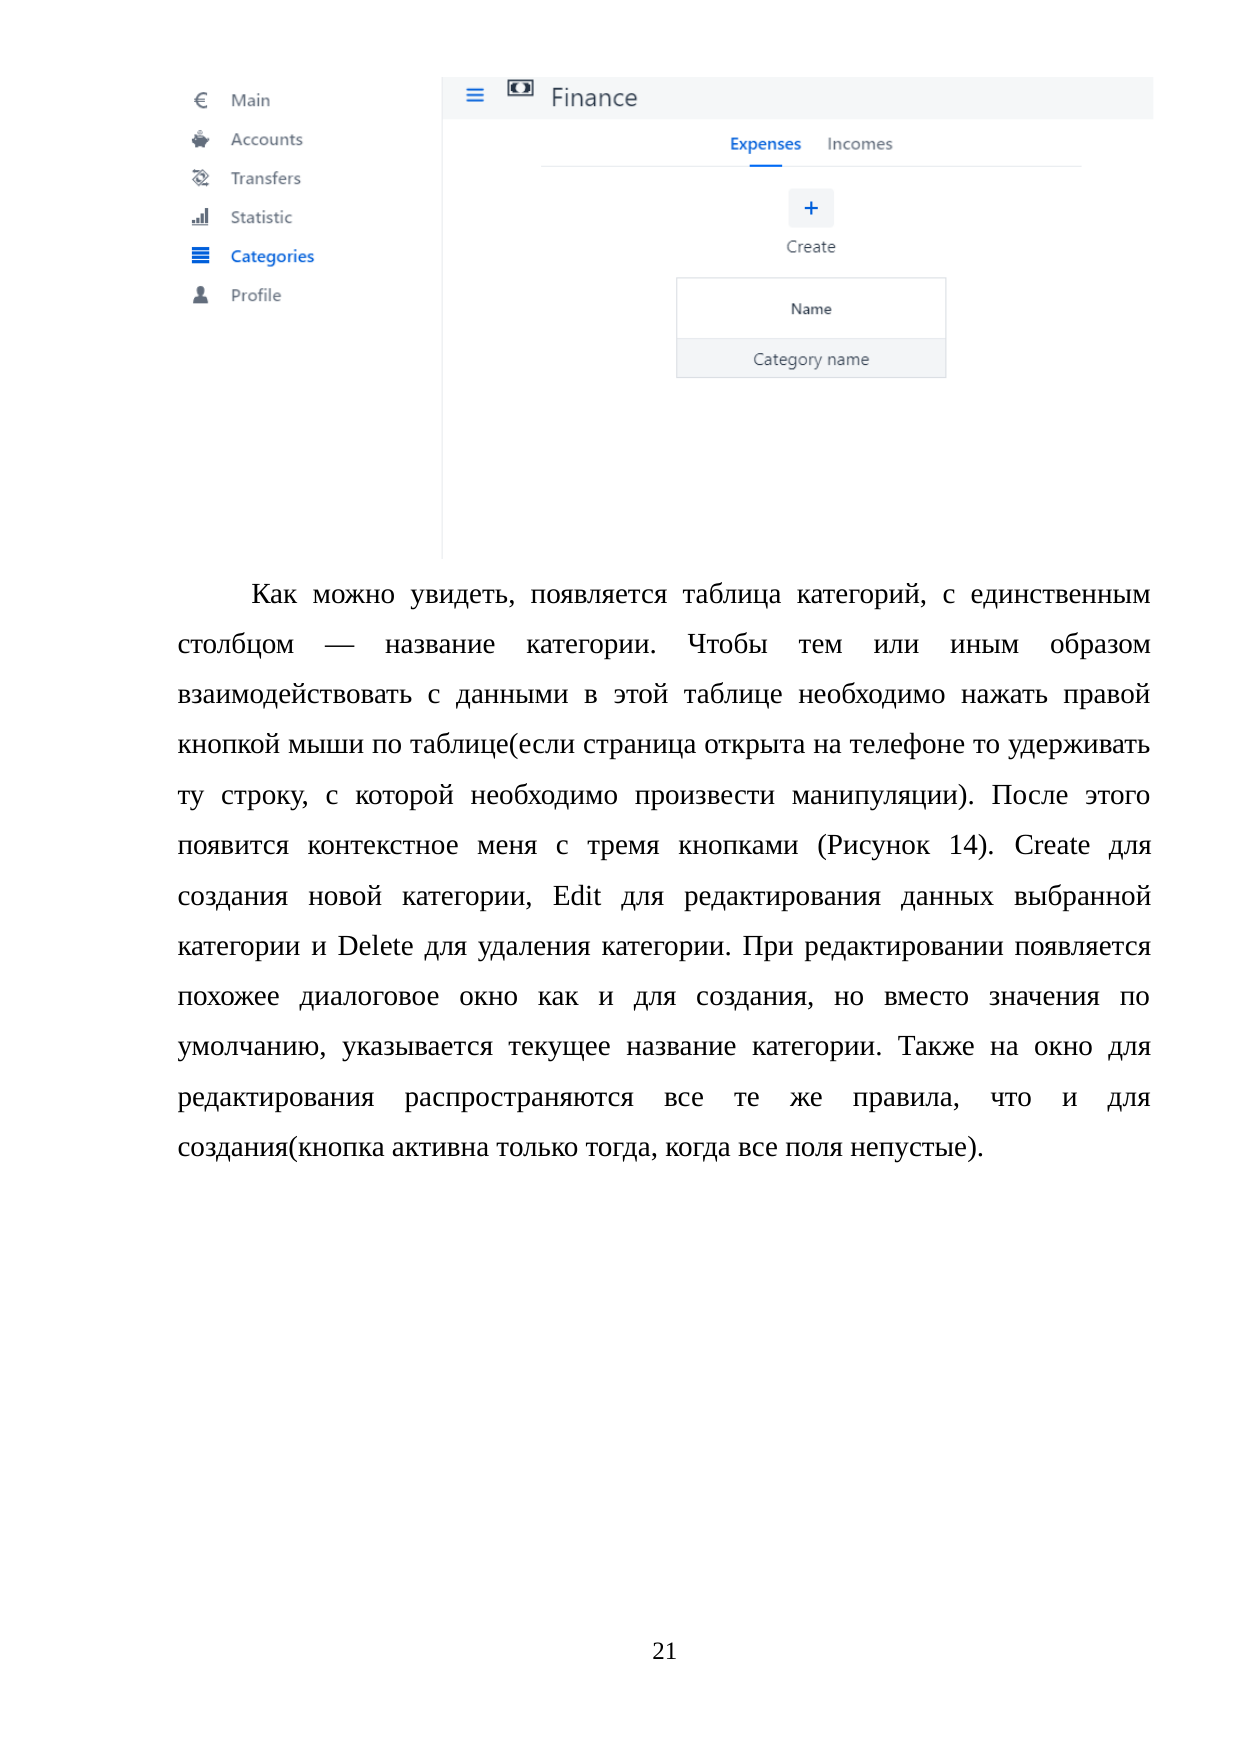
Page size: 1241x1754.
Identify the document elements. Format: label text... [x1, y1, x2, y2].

text Как можно увидеть, появляется таблица категорий, с единственным столбцом — название категории. Чтобы тем или иным образом взаимодействовать с данными в этой таблице необходимо нажать правой кнопкой мыши по таблице(если страница открыта на телефоне то удерживать ту строку, с которой необходимо произвести манипуляции). После этого появится контекстное меня с тремя кнопками (Рисунок 14). Create для создания новой категории, Edit для редактирования данных выбранной категории и Delete для удаления категории. При редактировании появляется похожее диалоговое окно как и для создания, но вместо значения по умолчанию, указывается текущее название категории. Также на окно для редактирования распространяются все те же правила, что и для создания(кнопка активна только тогда, когда все поля непустые). [177, 65, 1153, 1163]
